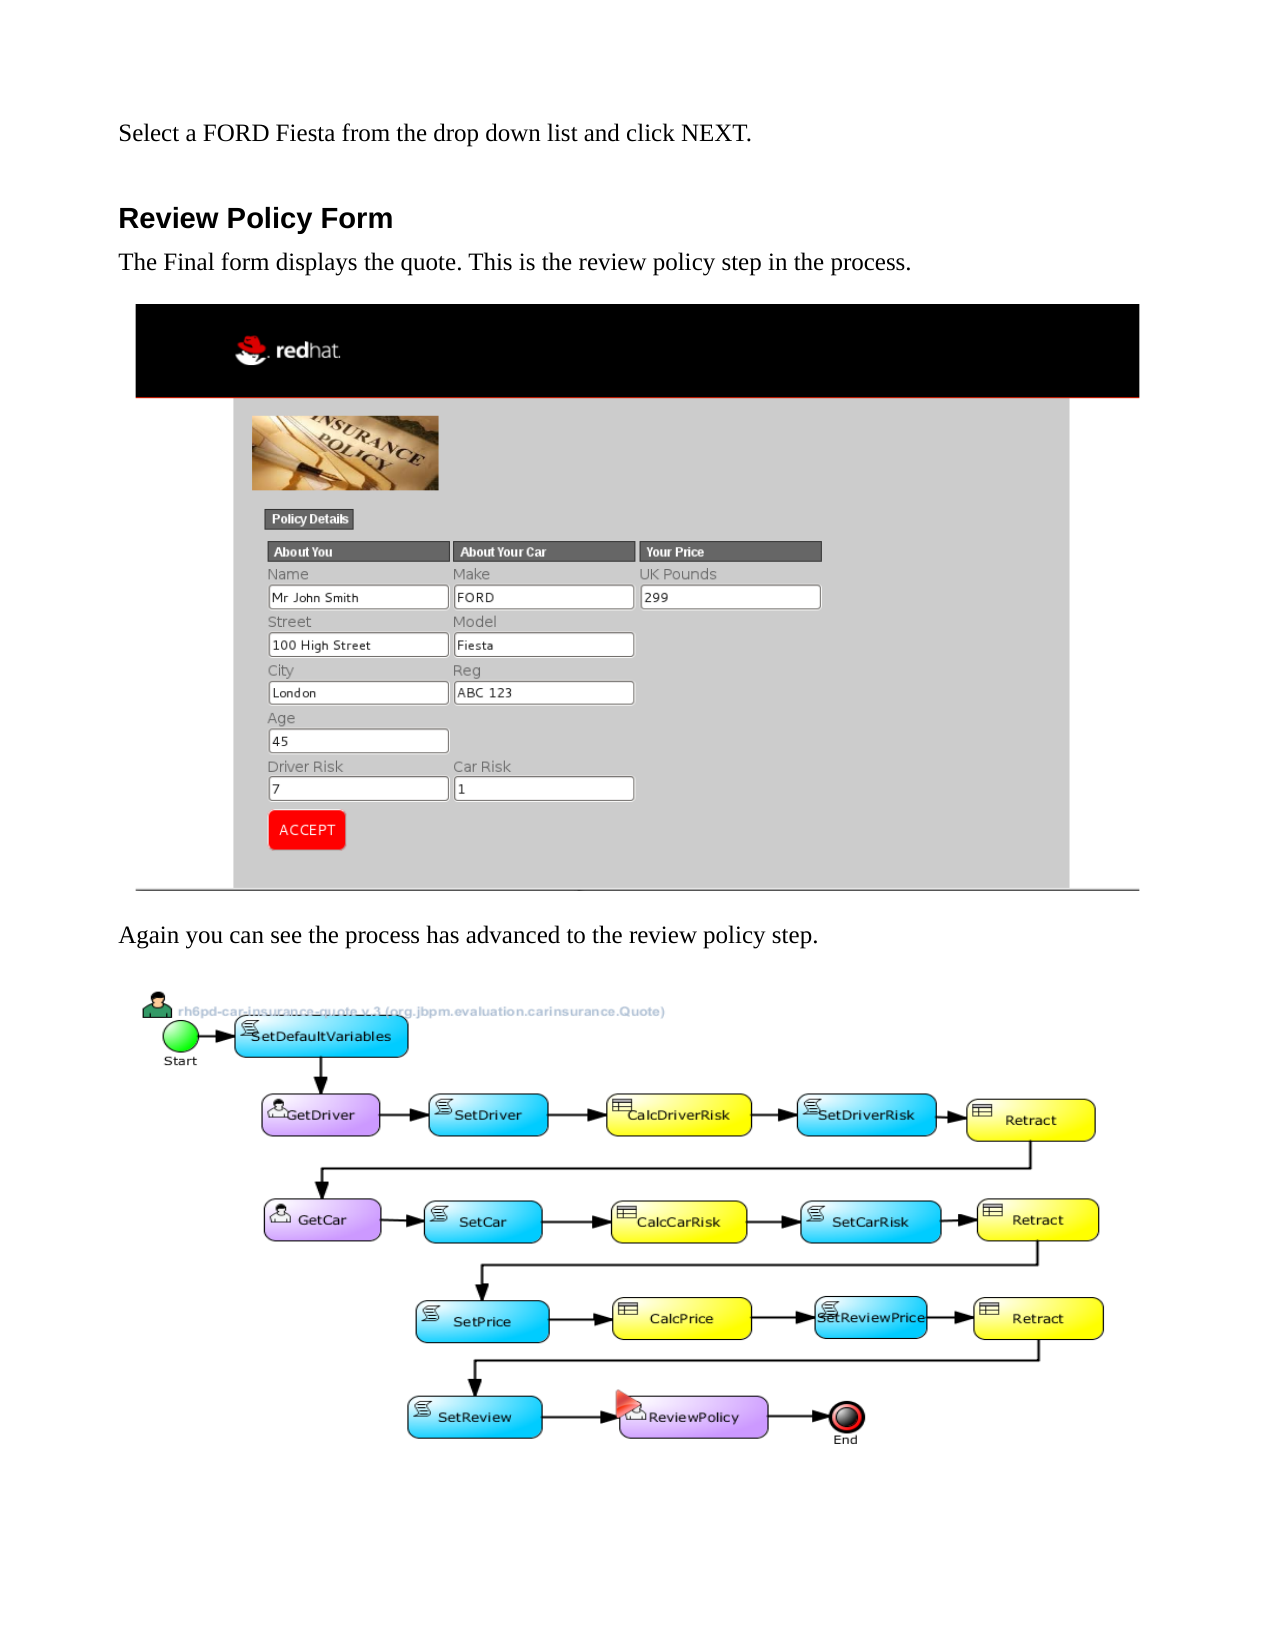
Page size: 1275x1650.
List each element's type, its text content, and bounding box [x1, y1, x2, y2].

picture [138, 977, 1137, 1466]
text Again you can see the process has advanced to the review policy step. [118, 920, 1157, 948]
subtitle Review Policy Form [118, 201, 1157, 234]
text The Final form displays the quote. This is the review policy step in the process. [118, 247, 1157, 275]
text Select a FORD Fiesta from the drop down list and click NEXT. [118, 118, 1157, 147]
picture [135, 304, 1140, 891]
